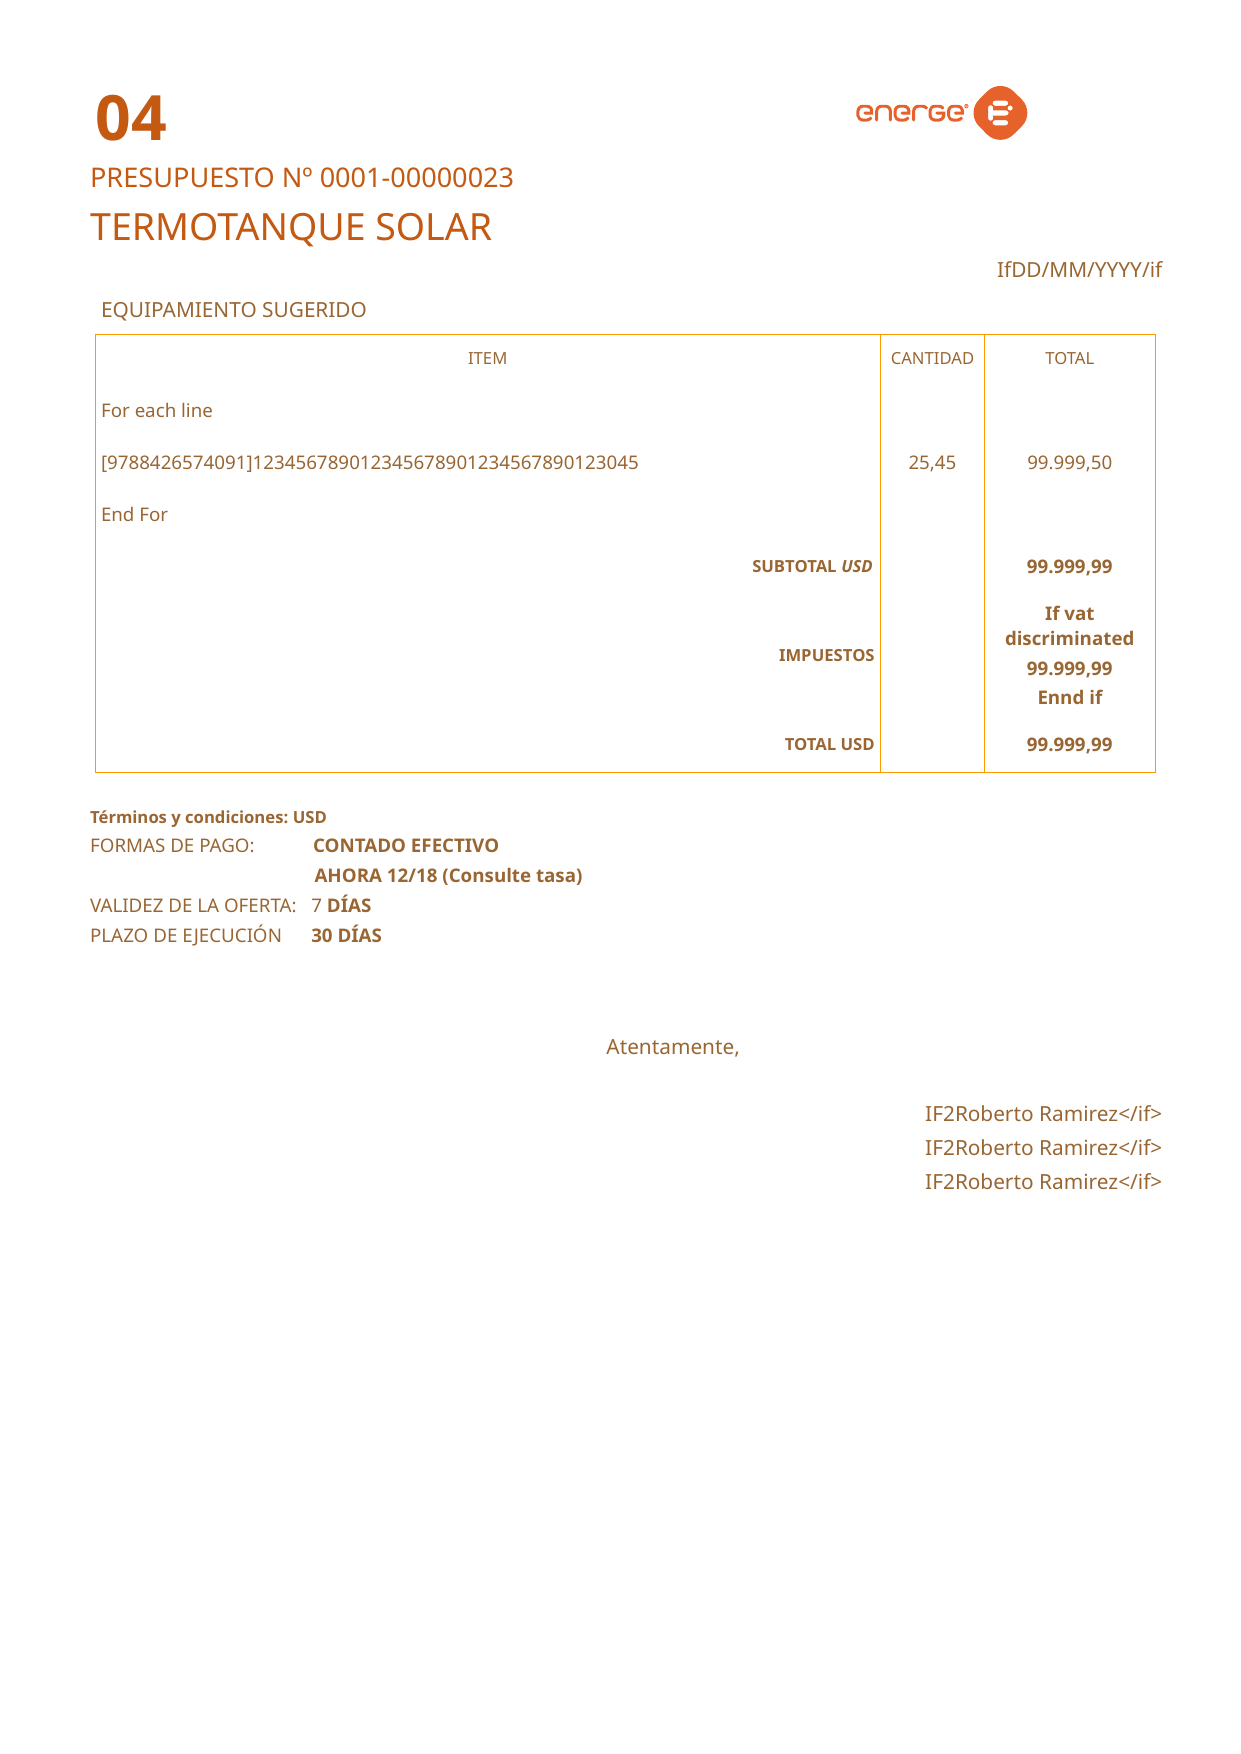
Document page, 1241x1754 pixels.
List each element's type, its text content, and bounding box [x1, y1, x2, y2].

table_cell [881, 594, 984, 720]
text IF2Roberto Ramirez</if> [90, 1165, 1162, 1195]
text VALIDEZ DE LA OFERTA: 7 DÍAS [90, 892, 1162, 918]
table_cell [881, 386, 984, 438]
table_cell End For [96, 490, 880, 542]
table_cell For each line [96, 386, 880, 438]
table_cell 25,45 [881, 438, 984, 490]
table_cell [985, 490, 1155, 542]
text Términos y condiciones: USD [90, 805, 1162, 829]
table_cell ITEM [96, 335, 880, 386]
text TERMOTANQUE SOLAR [90, 200, 1162, 251]
table_cell [9788426574091]123456789012345678901234567890123045 [96, 438, 880, 490]
table_cell TOTAL USD [96, 720, 880, 772]
text IF2Roberto Ramirez</if> [90, 1097, 1162, 1127]
table_header [984, 290, 1155, 334]
text Atentamente, [606, 1032, 1162, 1061]
table_cell 99.999,50 [985, 438, 1155, 490]
table_header EQUIPAMIENTO SUGERIDO [95, 290, 880, 334]
table_cell If vat discriminated 99.999,99 Ennd if [985, 594, 1155, 720]
table_cell [881, 720, 984, 772]
text IF2Roberto Ramirez</if> [90, 1131, 1162, 1161]
table_cell IMPUESTOS [96, 594, 880, 720]
text PRESUPUESTO Nº 0001-00000023 [90, 159, 1162, 196]
table_cell SUBTOTAL USD [96, 542, 880, 594]
table_cell CANTIDAD [881, 335, 984, 386]
table_cell [881, 542, 984, 594]
table_cell 99.999,99 [985, 542, 1155, 594]
table_header [880, 290, 984, 334]
table_cell TOTAL [985, 335, 1155, 386]
table_cell [881, 490, 984, 542]
table_cell [985, 386, 1155, 438]
text IfDD/MM/YYYY/if [90, 255, 1162, 284]
table_cell 99.999,99 [985, 720, 1155, 772]
text AHORA 12/18 (Consulte tasa) [90, 862, 1162, 888]
text PLAZO DE EJECUCIÓN 30 DÍAS [90, 922, 1162, 947]
text FORMAS DE PAGO: CONTADO EFECTIVO [90, 833, 1162, 858]
